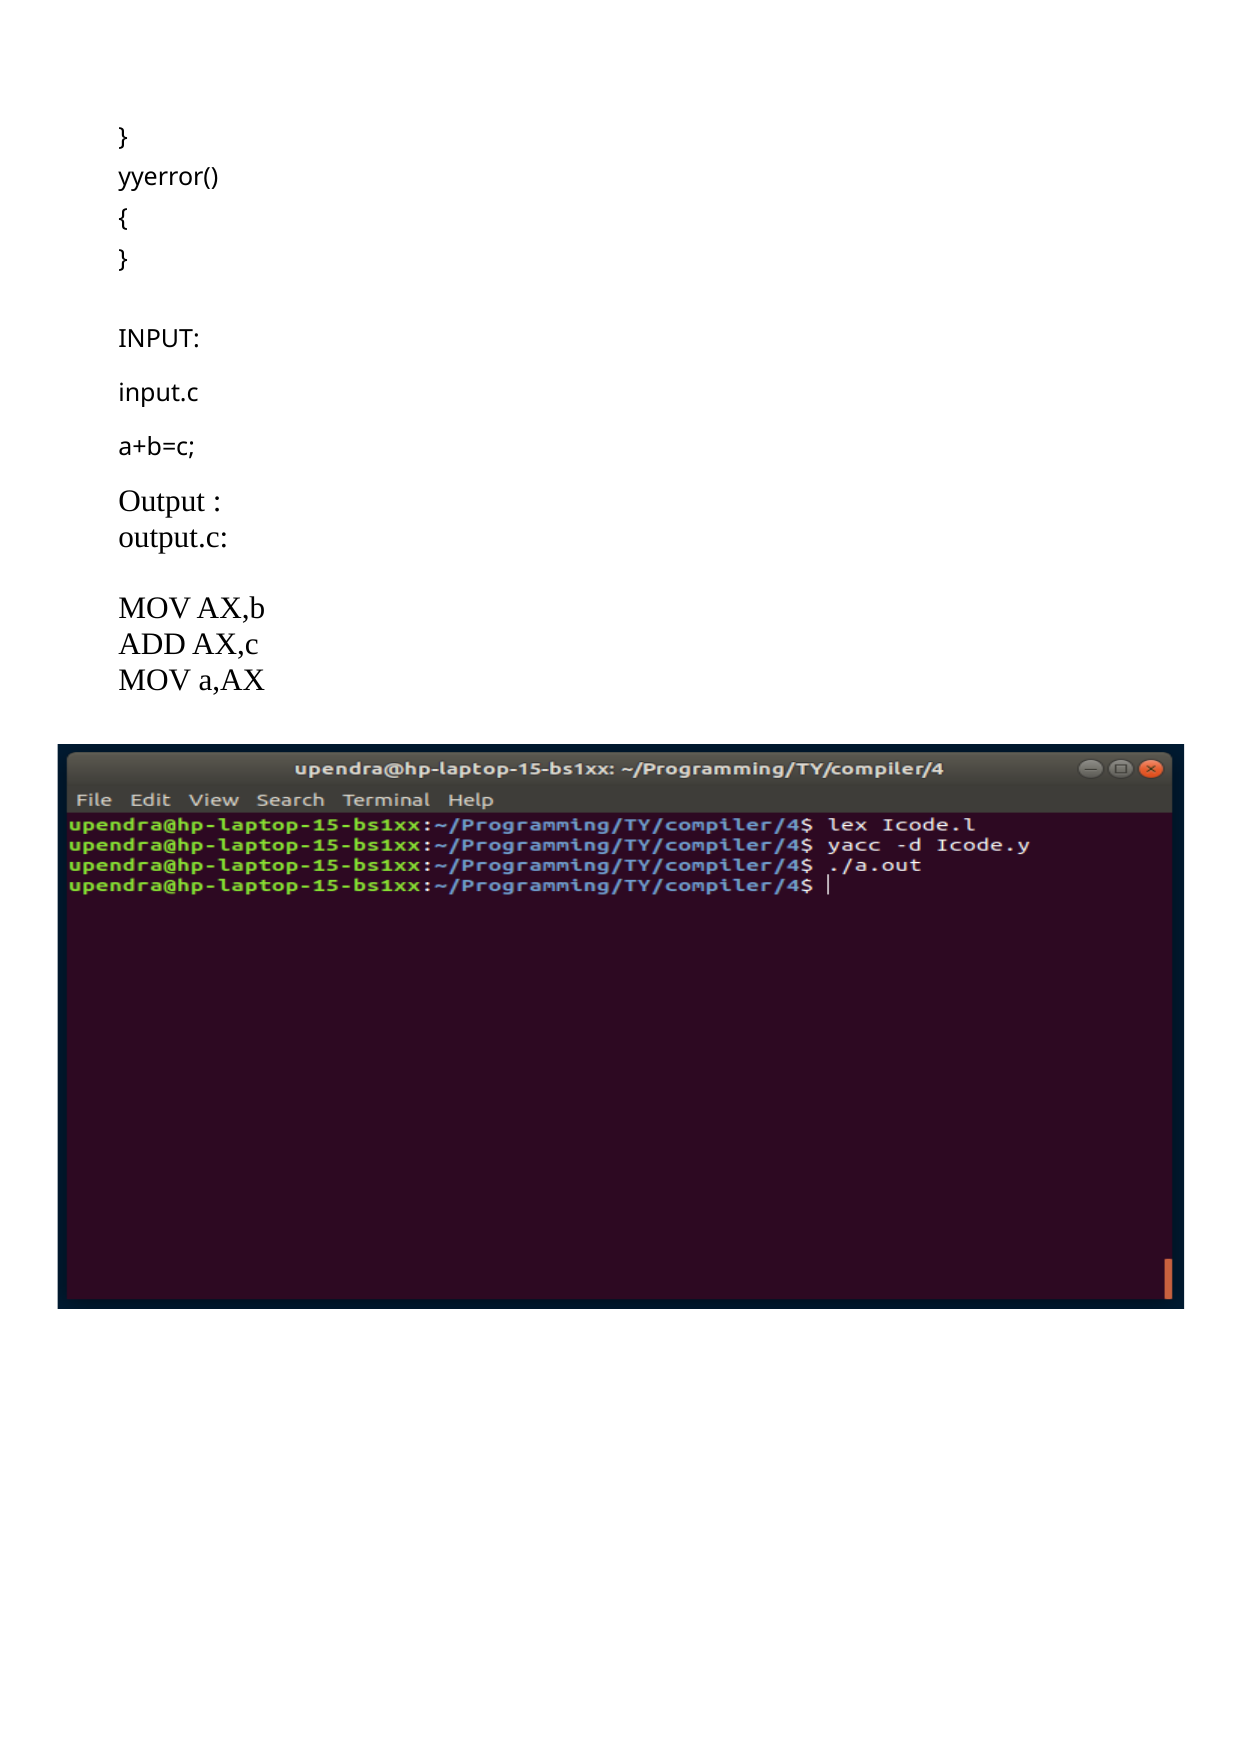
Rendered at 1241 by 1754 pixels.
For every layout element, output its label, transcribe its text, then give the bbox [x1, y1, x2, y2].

text input.c [118, 374, 1122, 408]
text a+b=c; [118, 428, 1122, 462]
text MOV AX,b [118, 590, 1122, 626]
picture [57, 744, 1185, 1309]
text } [118, 241, 1122, 275]
text yyerror() [118, 159, 1122, 193]
text Output : [118, 482, 1122, 518]
text } [118, 118, 1122, 152]
text { [118, 200, 1122, 234]
text MOV a,AX [118, 662, 1122, 697]
text INPUT: [118, 281, 1122, 355]
text ADD AX,c [118, 626, 1122, 662]
text output.c: [118, 518, 1122, 554]
